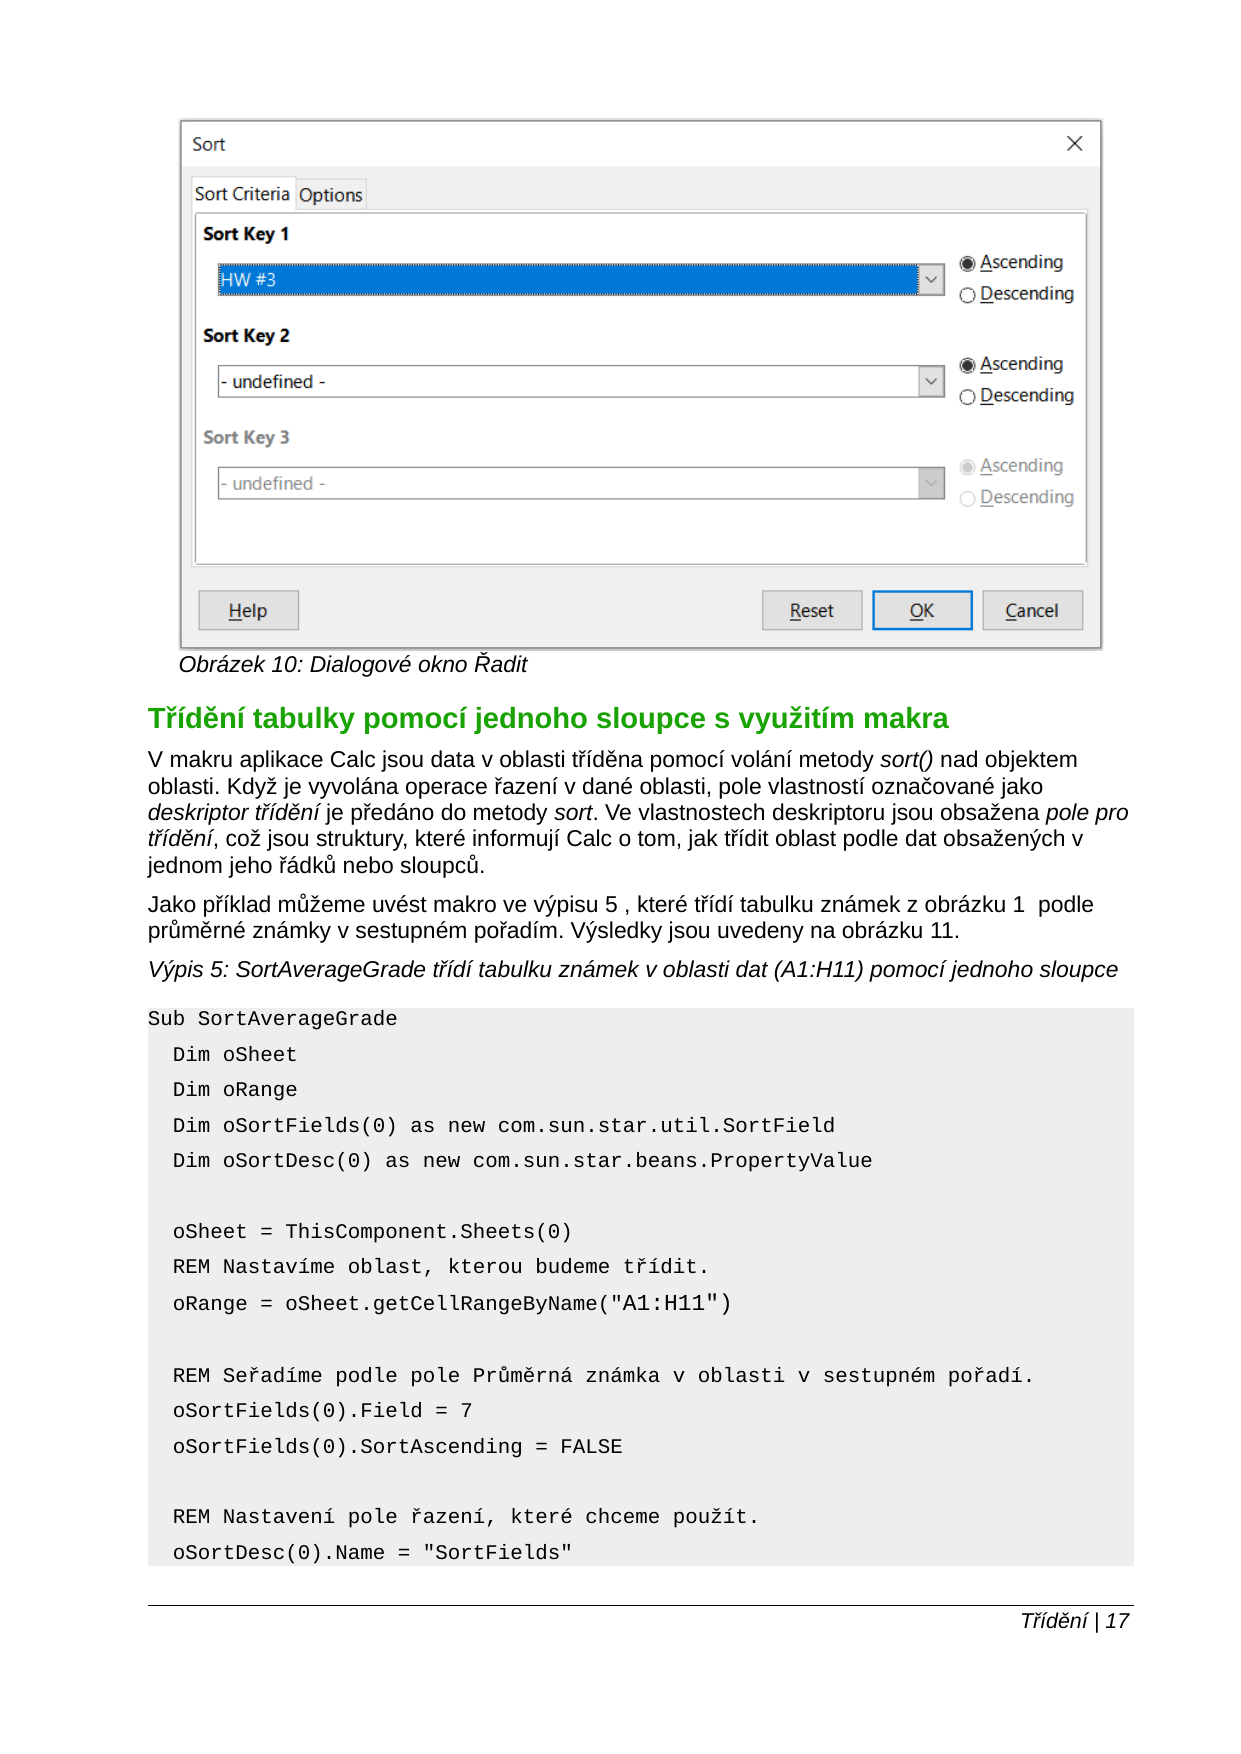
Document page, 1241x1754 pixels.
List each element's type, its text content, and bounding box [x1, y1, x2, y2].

text oSortFields(0).Field = 7 [148, 1400, 1134, 1424]
text REM Nastavíme oblast, kterou budeme třídit. [148, 1256, 1134, 1280]
text Obrázek 10: Dialogové okno Řadit [178, 651, 1103, 677]
text Dim oSheet [148, 1044, 1134, 1067]
text oSheet = ThisComponent.Sheets(0) [148, 1221, 1134, 1244]
text Dim oSortFields(0) as new com.sun.star.util.SortField [148, 1115, 1134, 1138]
text REM Seřadíme podle pole Průměrná známka v oblasti v sestupném pořadí. [148, 1365, 1134, 1388]
text Dim oSortDesc(0) as new com.sun.star.beans.PropertyValue [148, 1150, 1134, 1174]
text oSortDesc(0).Name = "SortFields" [148, 1542, 1134, 1566]
text Jako příklad můžeme uvést makro ve výpisu 5 , které třídí tabulku známek z obrázku 1 podle průměrné známky v sestupném pořadím. Výsledky jsou uvedeny na obrázku 11. [148, 891, 1134, 943]
text Sub SortAverageGrade [148, 1008, 1134, 1032]
picture [178, 118, 1104, 651]
text V makru aplikace Calc jsou data v oblasti tříděna pomocí volání metody sort() nad objektem oblasti. Když je vyvolána operace řazení v dané oblasti, pole vlastností označované jako deskriptor třídění je předáno do metody sort. Ve vlastnostech deskriptoru jsou obsažena pole pro třídění, což jsou struktury, které informují Calc o tom, jak třídit oblast podle dat obsažených v jednom jeho řádků nebo sloupců. [148, 746, 1134, 878]
text Dim oRange [148, 1079, 1134, 1103]
text oRange = oSheet.getCellRangeByName("A1:H11") [148, 1292, 1134, 1318]
text oSortFields(0).SortAscending = FALSE [148, 1436, 1134, 1459]
text Výpis 5: SortAverageGrade třídí tabulku známek v oblasti dat (A1:H11) pomocí jednoho sloupce [148, 956, 1134, 982]
text REM Nastavení pole řazení, které chceme použít. [148, 1507, 1134, 1530]
subtitle Třídění tabulky pomocí jednoho sloupce s využitím makra [148, 701, 1134, 734]
